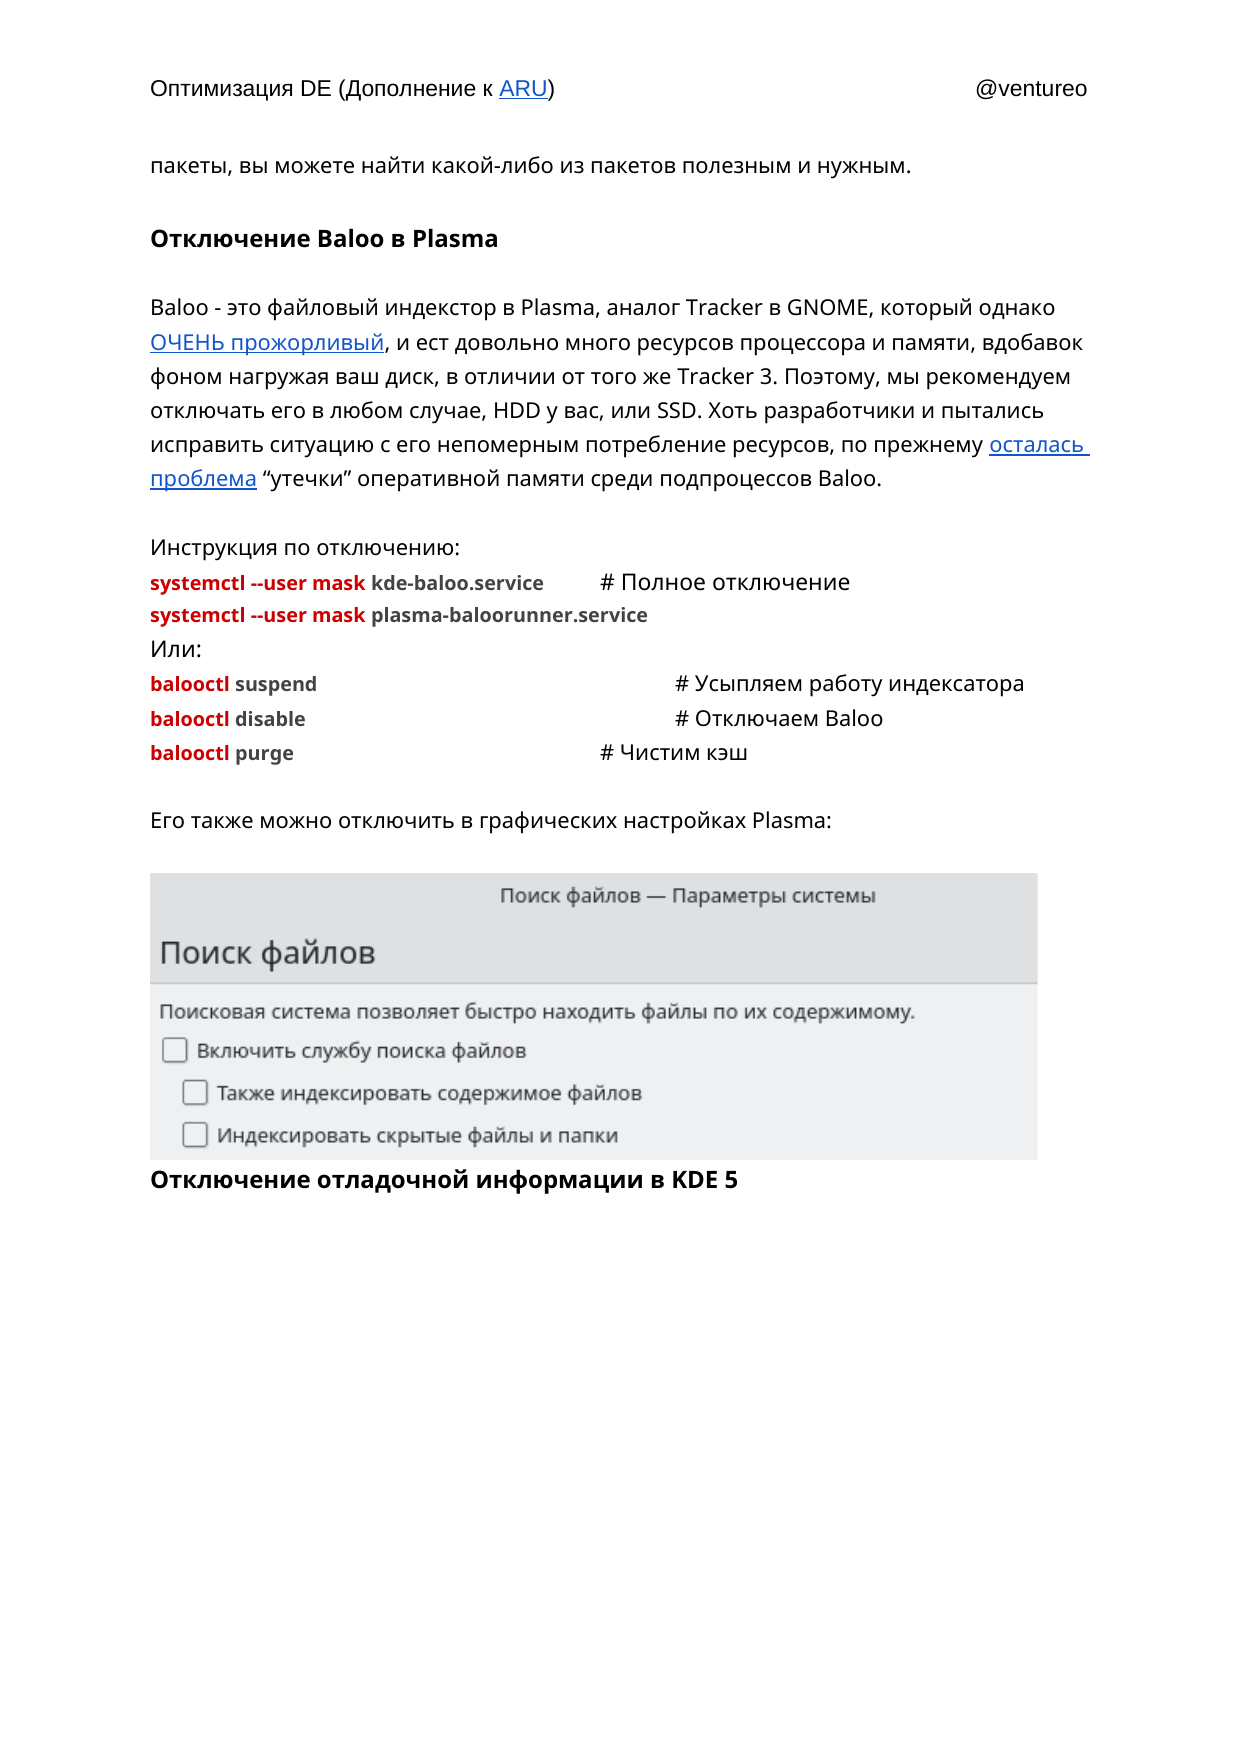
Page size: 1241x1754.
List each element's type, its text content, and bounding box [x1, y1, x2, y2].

text Baloo - это файловый индекстор в Plasma, аналог Tracker в GNOME, который однако ОЧЕНЬ прожорливый, и ест довольно много ресурсов процессора и памяти, вдобавок фоном нагружая ваш диск, в отличии от того же Tracker 3. Поэтому, мы рекомендуем отключать его в любом случае, HDD у вас, или SSD. Хоть разработчики и пытались исправить ситуацию с его непомерным потребление ресурсов, по прежнему осталась проблема “утечки” оперативной памяти среди подпроцессов Baloo. [150, 292, 1090, 493]
subtitle Отключение отладочной информации в KDE 5 [150, 1163, 1090, 1196]
subtitle Отключение Baloo в Plasma [150, 222, 1090, 255]
text Инструкция по отключению: [150, 531, 1090, 561]
text Его также можно отключить в графических настройках Plasma: [150, 805, 1090, 835]
text balooctl suspend # Усыпляем работу индексатора [150, 668, 1090, 698]
text systemctl --user mask plasma-baloorunner.service [150, 602, 1090, 628]
picture [150, 873, 1038, 1160]
text пакеты, вы можете найти какой-либо из пакетов полезным и нужным. [150, 150, 1090, 180]
text Или: [150, 632, 1090, 664]
text balooctl disable # Отключаем Baloo [150, 703, 1090, 732]
text balooctl purge # Чистим кэш [150, 737, 1090, 767]
text systemctl --user mask kde-baloo.service # Полное отключение [150, 566, 1090, 597]
